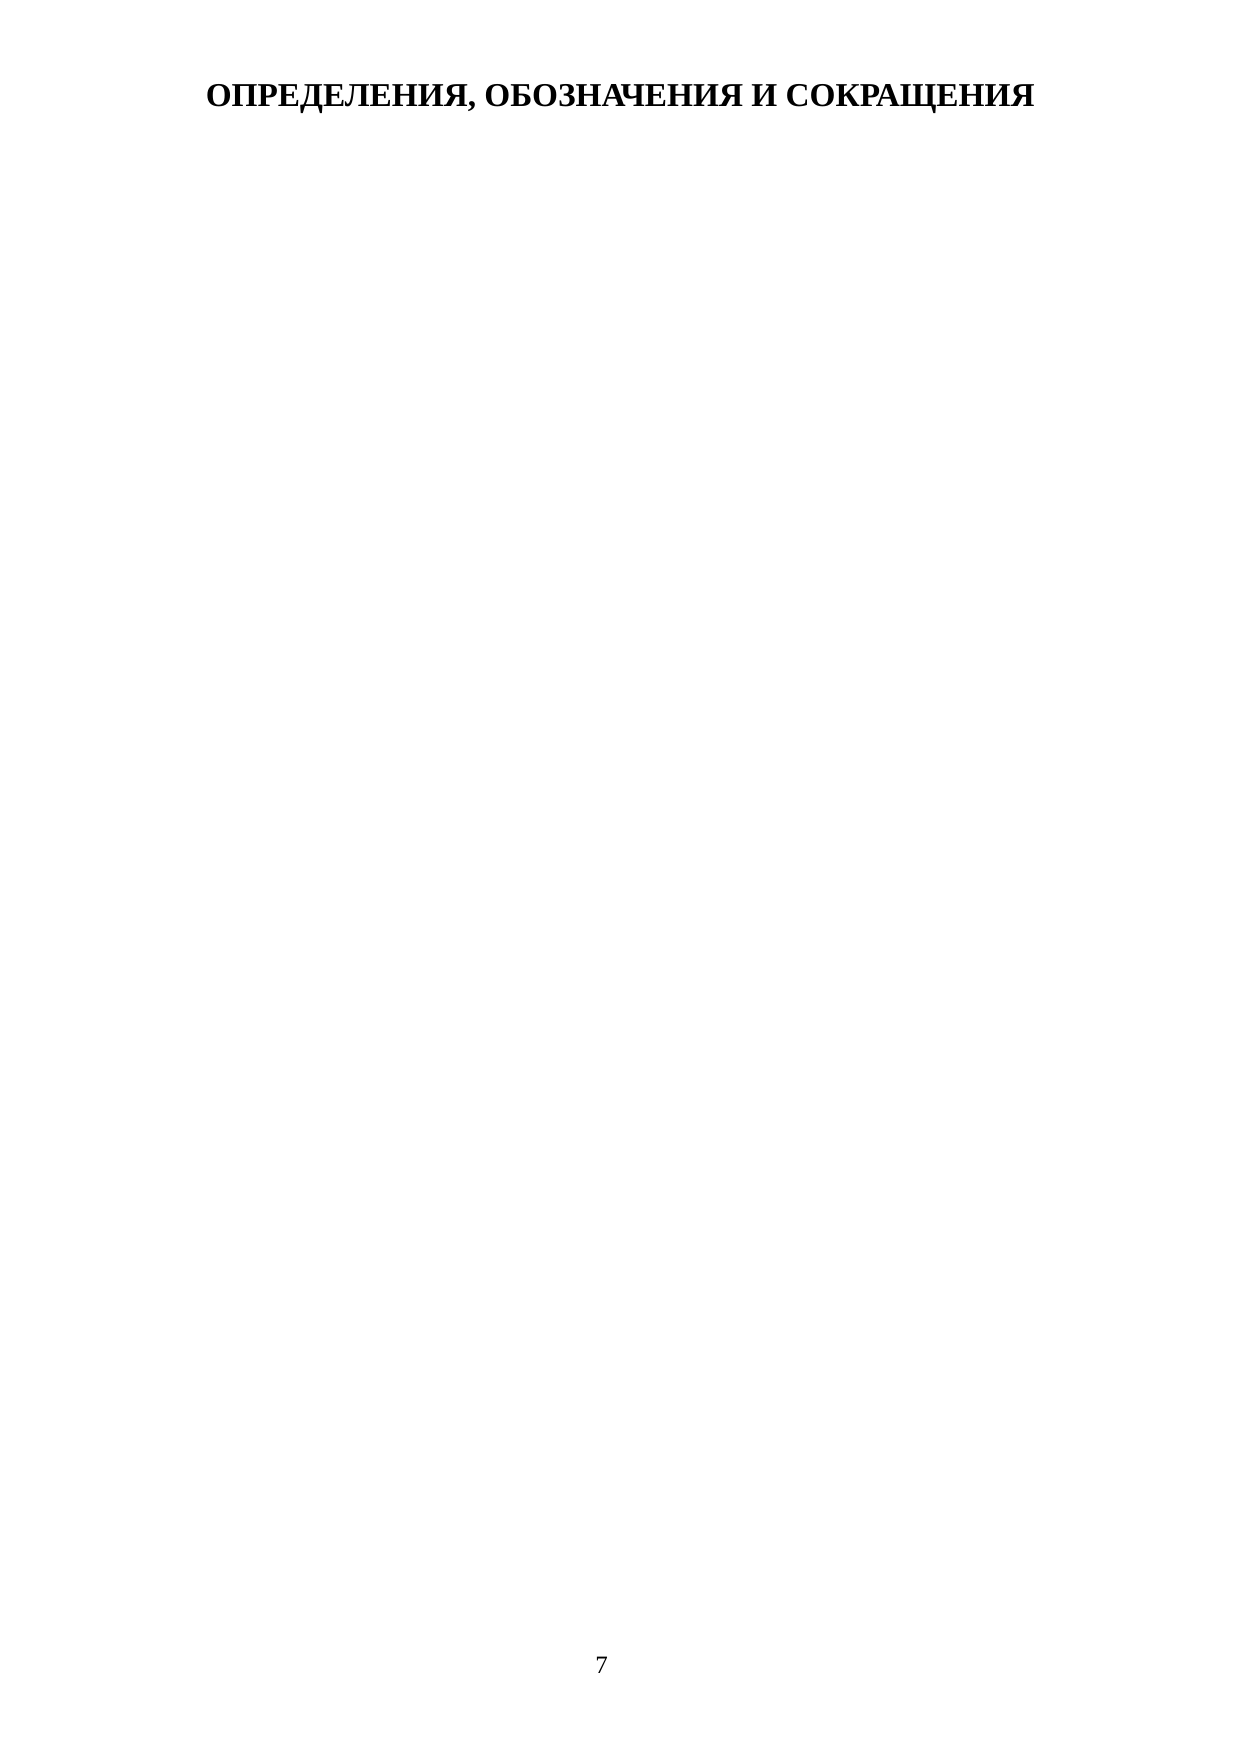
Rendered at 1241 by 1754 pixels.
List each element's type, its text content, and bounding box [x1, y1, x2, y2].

text ОПРЕДЕЛЕНИЯ, ОБОЗНАЧЕНИЯ И СОКРАЩЕНИЯ [118, 75, 1122, 113]
